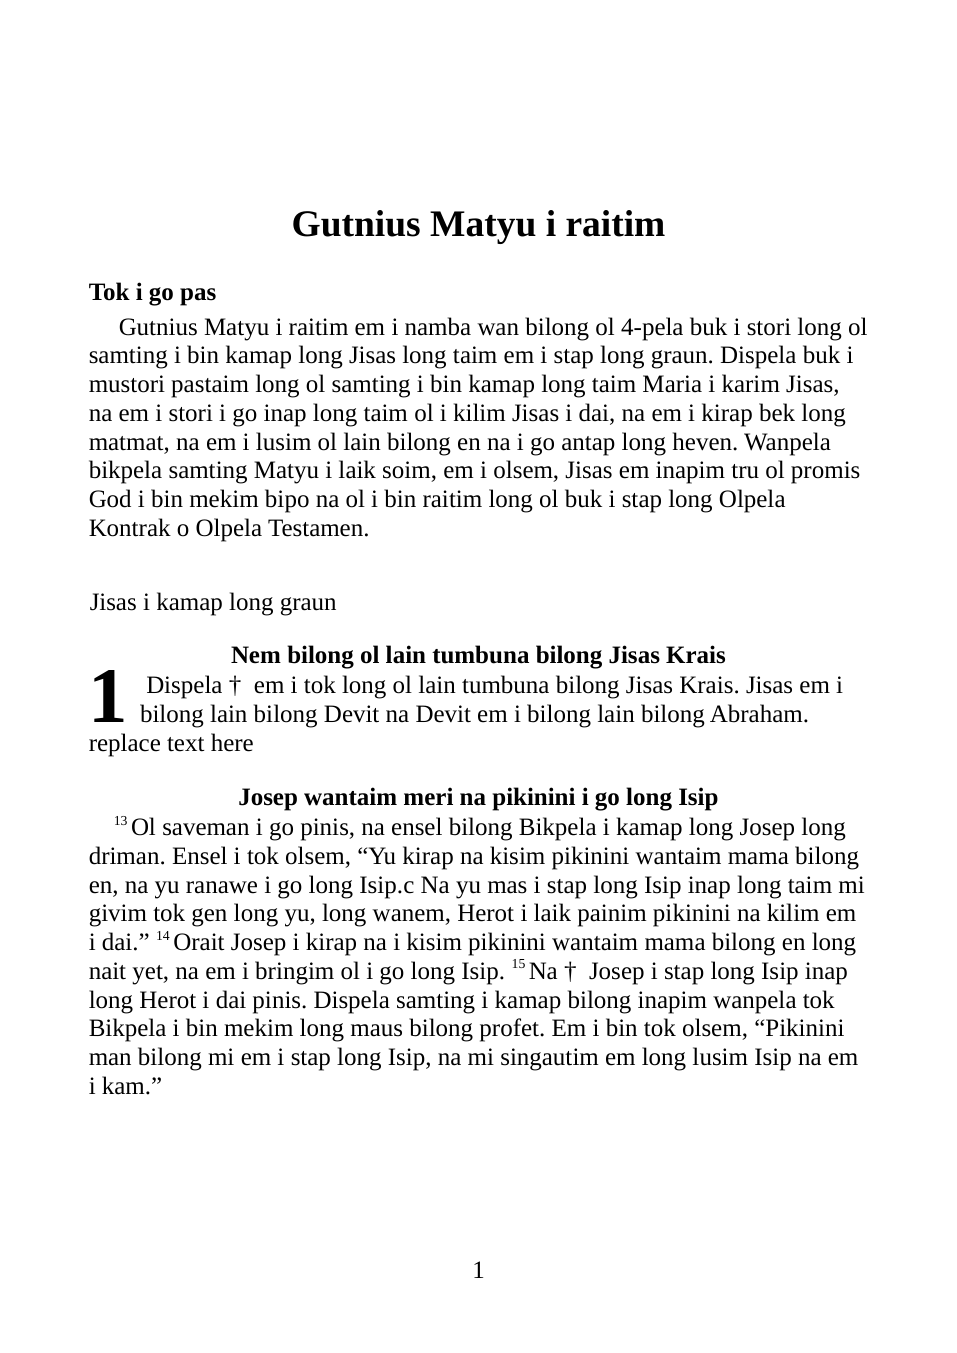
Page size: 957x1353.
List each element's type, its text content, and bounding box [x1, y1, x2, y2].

text Nem bilong ol lain tumbuna bilong Jisas Krais [90, 639, 867, 669]
text Jisas i kamap long graun [90, 543, 867, 615]
text 13 Ol saveman i go pinis, na ensel bilong Bikpela i kamap long Josep long driman. Ensel i tok olsem, “Yu kirap na kisim pikinini wantaim mama bilong en, na yu ranawe i go long Isip.c Na yu mas i stap long Isip inap long taim mi givim tok gen long yu, long wanem, Herot i laik painim pikinini na kilim em i dai.” 14 Orait Josep i kirap na i kisim pikinini wantaim mama bilong en long nait yet, na em i bringim ol i go long Isip. 15 Na † Josep i stap long Isip inap long Herot i dai pinis. Dispela samting i kamap bilong inapim wanpela tok Bikpela i bin mekim long maus bilong profet. Em i bin tok olsem, “Pikinini man bilong mi em i stap long Isip, na mi singautim em long lusim Isip na em i kam.” [88, 812, 868, 1100]
text Matthew [88, 97, 868, 125]
text Tok i go pas [88, 277, 868, 306]
text Josep wantaim meri na pikinini i go long Isip [90, 783, 867, 811]
text Gutnius Matyu i raitim em i namba wan bilong ol 4-pela buk i stori long ol samting i bin kamap long Jisas long taim em i stap long graun. Dispela buk i mustori pastaim long ol samting i bin kamap long taim Maria i karim Jisas, na em i stori i go inap long taim ol i kilim Jisas i dai, na em i kirap bek long matmat, na em i lusim ol lain bilong en na i go antap long heven. Wanpela bikpela samting Matyu i laik soim, em i olsem, Jisas em inapim tru ol promis God i bin mekim bipo na ol i bin raitim long ol buk i stap long Olpela Kontrak o Olpela Testamen. [88, 312, 868, 542]
text 1 1 Dispela † em i tok long ol lain tumbuna bilong Jisas Krais. Jisas em i bilong lain bilong Devit na Devit em i bilong lain bilong Abraham. replace text here [88, 670, 868, 756]
title Gutnius Matyu i raitim [90, 126, 867, 269]
